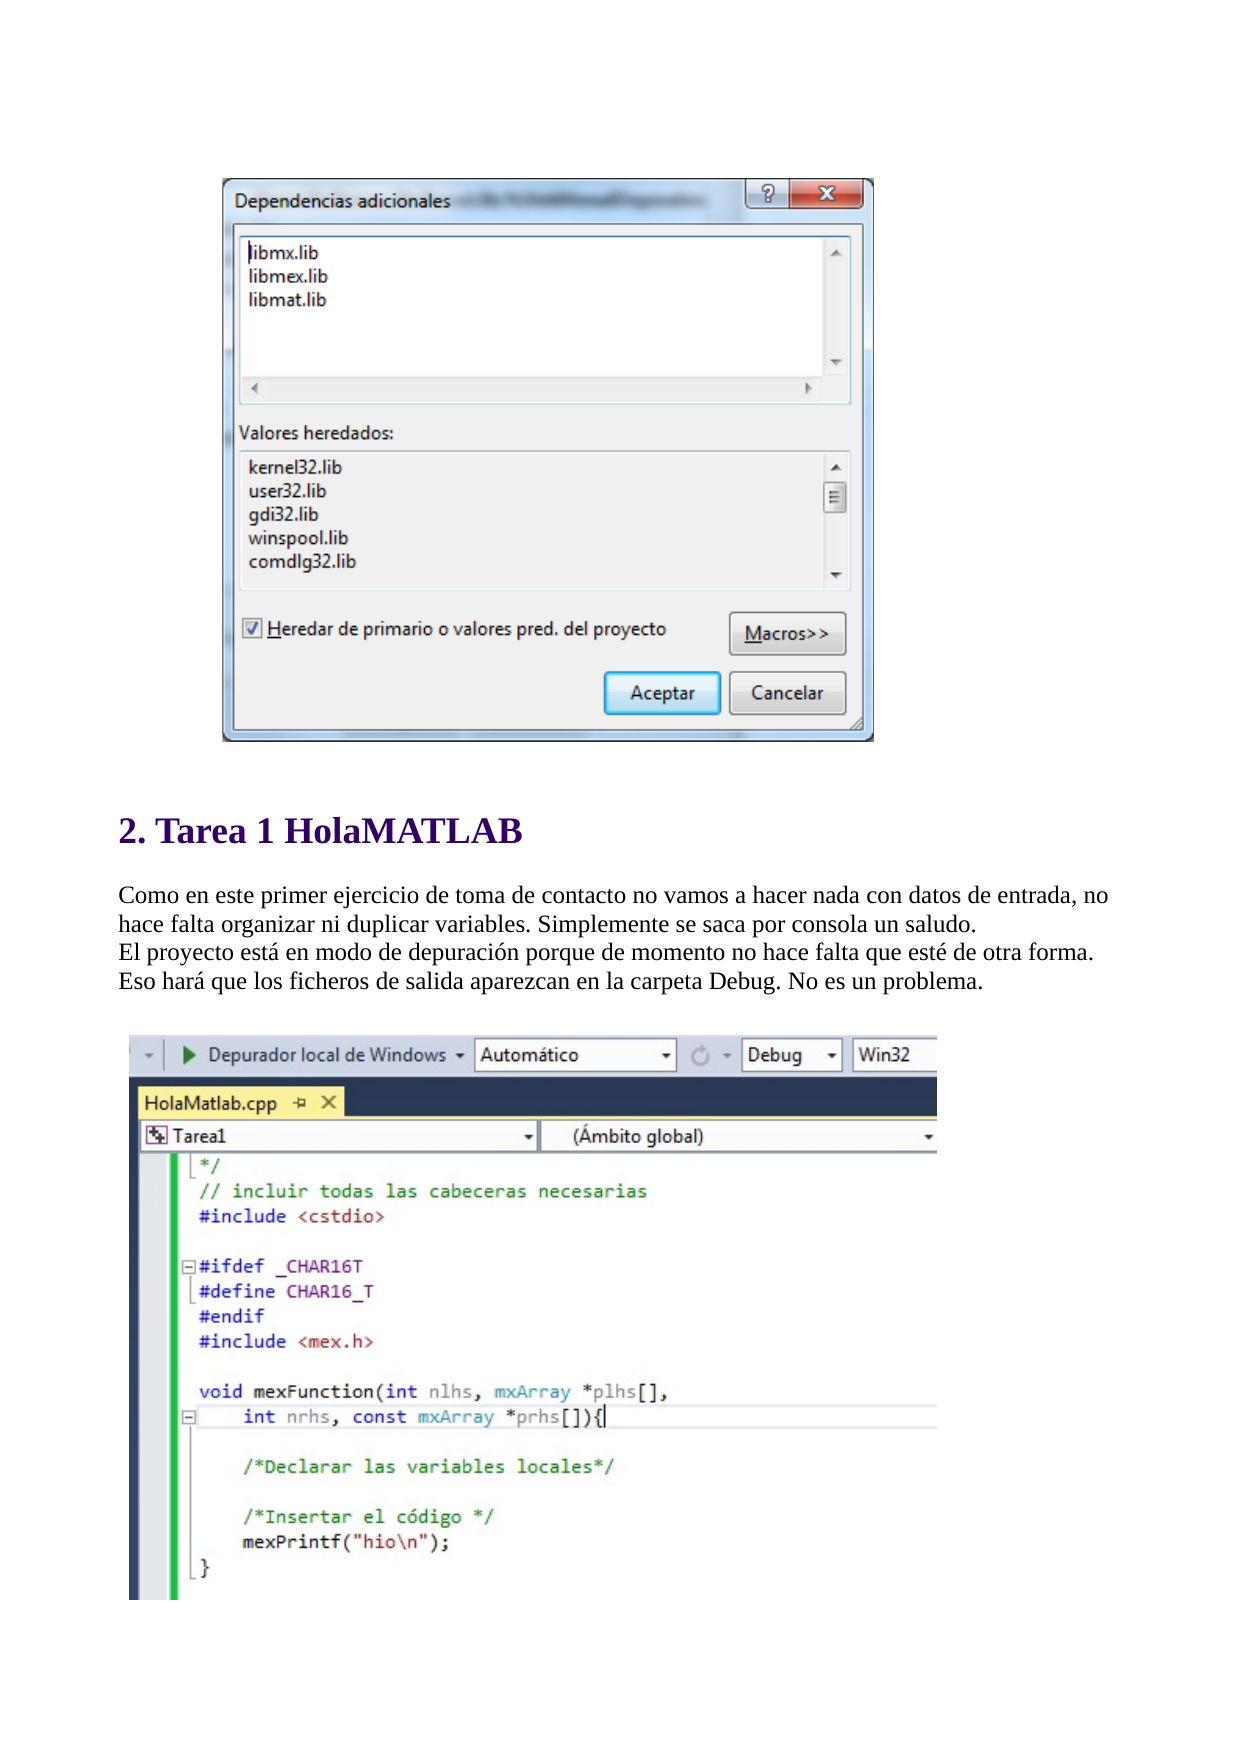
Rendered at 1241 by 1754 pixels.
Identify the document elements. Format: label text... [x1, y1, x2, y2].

text 2. Tarea 1 HolaMATLAB [118, 808, 1122, 851]
picture [222, 178, 874, 742]
picture [129, 1035, 937, 1600]
text El proyecto está en modo de depuración porque de momento no hace falta que esté de otra forma. Eso hará que los ficheros de salida aparezcan en la carpeta Debug. No es un problema. [118, 937, 1122, 995]
text Como en este primer ejercicio de toma de contacto no vamos a hacer nada con datos de entrada, no hace falta organizar ni duplicar variables. Simplemente se saca por consola un saludo. [118, 880, 1122, 937]
